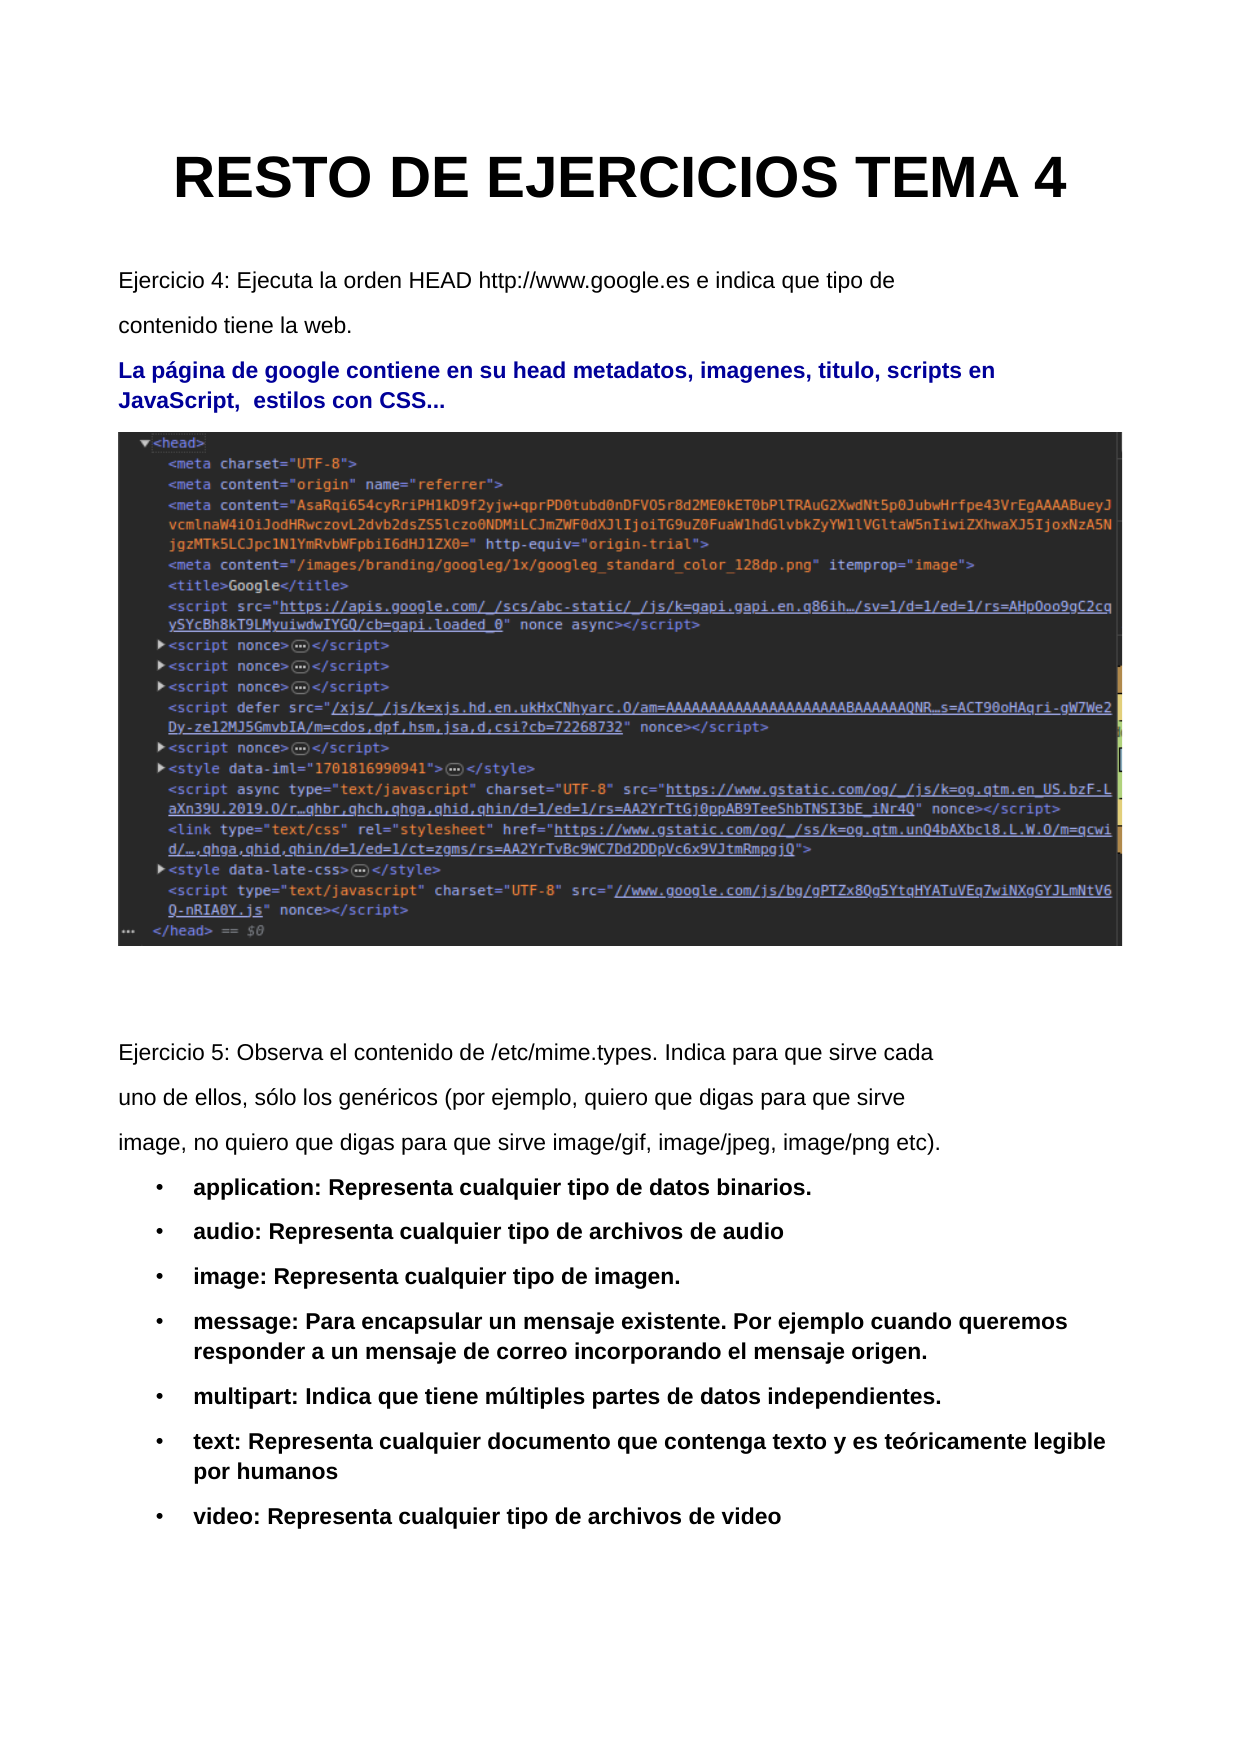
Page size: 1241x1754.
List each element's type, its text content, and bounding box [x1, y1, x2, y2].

picture [118, 432, 1123, 946]
list application: Representa cualquier tipo de datos binarios. [156, 1173, 1122, 1200]
title RESTO DE EJERCICIOS TEMA 4 [118, 143, 1122, 210]
text uno de ellos, sólo los genéricos (por ejemplo, quiero que digas para que sirve [118, 1084, 1122, 1110]
list multipart: Indica que tiene múltiples partes de datos independientes. [156, 1383, 1122, 1409]
list video: Representa cualquier tipo de archivos de video [156, 1503, 1122, 1529]
text image, no quiero que digas para que sirve image/gif, image/jpeg, image/png etc). [118, 1129, 1122, 1155]
text Ejercicio 5: Observa el contenido de /etc/mime.types. Indica para que sirve cada [118, 1039, 1122, 1065]
text La página de google contiene en su head metadatos, imagenes, titulo, scripts en JavaScript, estilos con CSS... [118, 357, 1122, 414]
list text: Representa cualquier documento que contenga texto y es teóricamente legible por humanos [156, 1428, 1122, 1484]
list message: Para encapsular un mensaje existente. Por ejemplo cuando queremos responder a un mensaje de correo incorporando el mensaje origen. [156, 1308, 1122, 1364]
list audio: Representa cualquier tipo de archivos de audio [156, 1218, 1122, 1244]
text Ejercicio 4: Ejecuta la orden HEAD http://www.google.es e indica que tipo de [118, 267, 1122, 294]
list image: Representa cualquier tipo de imagen. [156, 1263, 1122, 1289]
text contenido tiene la web. [118, 312, 1122, 339]
